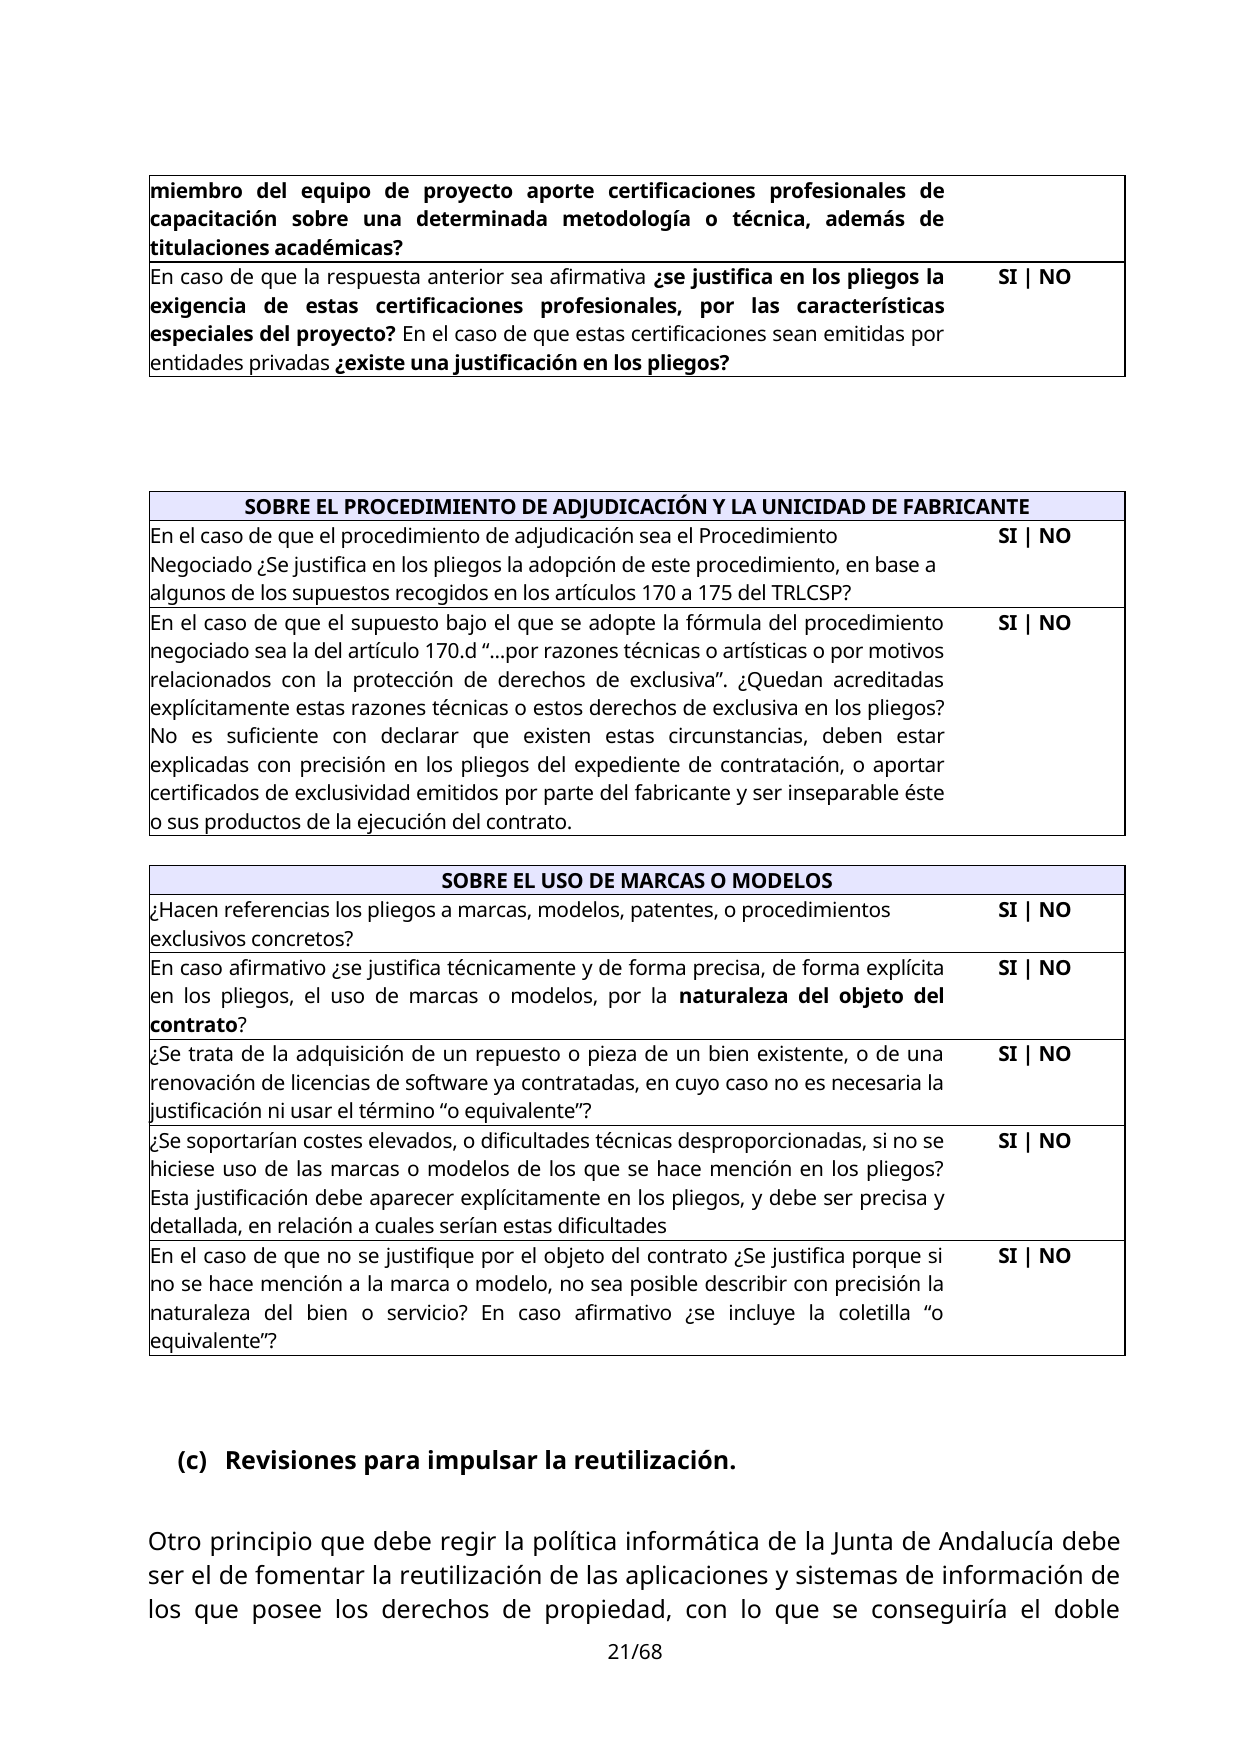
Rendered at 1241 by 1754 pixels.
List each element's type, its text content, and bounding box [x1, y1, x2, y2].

table_cell SI | NO [945, 953, 1124, 1038]
table_cell [945, 176, 1124, 261]
table_cell ¿Se soportarían costes elevados, o dificultades técnicas desproporcionadas, si no se hiciese uso de las marcas o modelos de los que se hace mención en los pliegos? Esta justificación debe aparecer explícitamente en los pliegos, y debe ser precisa y detallada, en relación a cuales serían estas dificultades [150, 1126, 945, 1240]
table_header SOBRE EL USO DE MARCAS O MODELOS [150, 866, 1124, 894]
table_cell SI | NO [945, 895, 1124, 952]
table_cell ¿Hacen referencias los pliegos a marcas, modelos, patentes, o procedimientos exclusivos concretos? [150, 895, 945, 952]
table_cell SI | NO [945, 263, 1124, 376]
table_cell En caso de que la respuesta anterior sea afirmativa ¿se justifica en los pliegos la exigencia de estas certificaciones profesionales, por las características especiales del proyecto? En el caso de que estas certificaciones sean emitidas por entidades privadas ¿existe una justificación en los pliegos? [150, 263, 945, 376]
table_cell ¿Se trata de la adquisición de un repuesto o pieza de un bien existente, o de una renovación de licencias de software ya contratadas, en cuyo caso no es necesaria la justificación ni usar el término “o equivalente”? [150, 1040, 945, 1125]
table_cell En el caso de que el supuesto bajo el que se adopte la fórmula del procedimiento negociado sea la del artículo 170.d “...por razones técnicas o artísticas o por motivos relacionados con la protección de derechos de exclusiva”. ¿Quedan acreditadas explícitamente estas razones técnicas o estos derechos de exclusiva en los pliegos? No es suficiente con declarar que existen estas circunstancias, deben estar explicadas con precisión en los pliegos del expediente de contratación, o aportar certificados de exclusividad emitidos por parte del fabricante y ser inseparable éste o sus productos de la ejecución del contrato. [150, 608, 945, 835]
table_cell En el caso de que no se justifique por el objeto del contrato ¿Se justifica porque si no se hace mención a la marca o modelo, no sea posible describir con precisión la naturaleza del bien o servicio? En caso afirmativo ¿se incluye la coletilla “o equivalente”? [150, 1241, 945, 1354]
table_cell SI | NO [945, 521, 1124, 607]
table_header SOBRE EL PROCEDIMIENTO DE ADJUDICACIÓN Y LA UNICIDAD DE FABRICANTE [150, 492, 1124, 520]
table_cell En el caso de que el procedimiento de adjudicación sea el Procedimiento Negociado ¿Se justifica en los pliegos la adopción de este procedimiento, en base a algunos de los supuestos recogidos en los artículos 170 a 175 del TRLCSP? [150, 521, 945, 607]
table_cell miembro del equipo de proyecto aporte certificaciones profesionales de capacitación sobre una determinada metodología o técnica, además de titulaciones académicas? [150, 176, 945, 261]
table_cell SI | NO [945, 1126, 1124, 1240]
text Otro principio que debe regir la política informática de la Junta de Andalucía debe ser el de fomentar la reutilización de las aplicaciones y sistemas de información de los que posee los derechos de propiedad, con lo que se conseguiría el doble [148, 1524, 1122, 1626]
table_cell SI | NO [945, 1040, 1124, 1125]
table_cell SI | NO [945, 608, 1124, 835]
table_cell SI | NO [945, 1241, 1124, 1354]
subtitle Revisiones para impulsar la reutilización. [177, 1443, 1122, 1477]
table_cell En caso afirmativo ¿se justifica técnicamente y de forma precisa, de forma explícita en los pliegos, el uso de marcas o modelos, por la naturaleza del objeto del contrato? [150, 953, 945, 1038]
